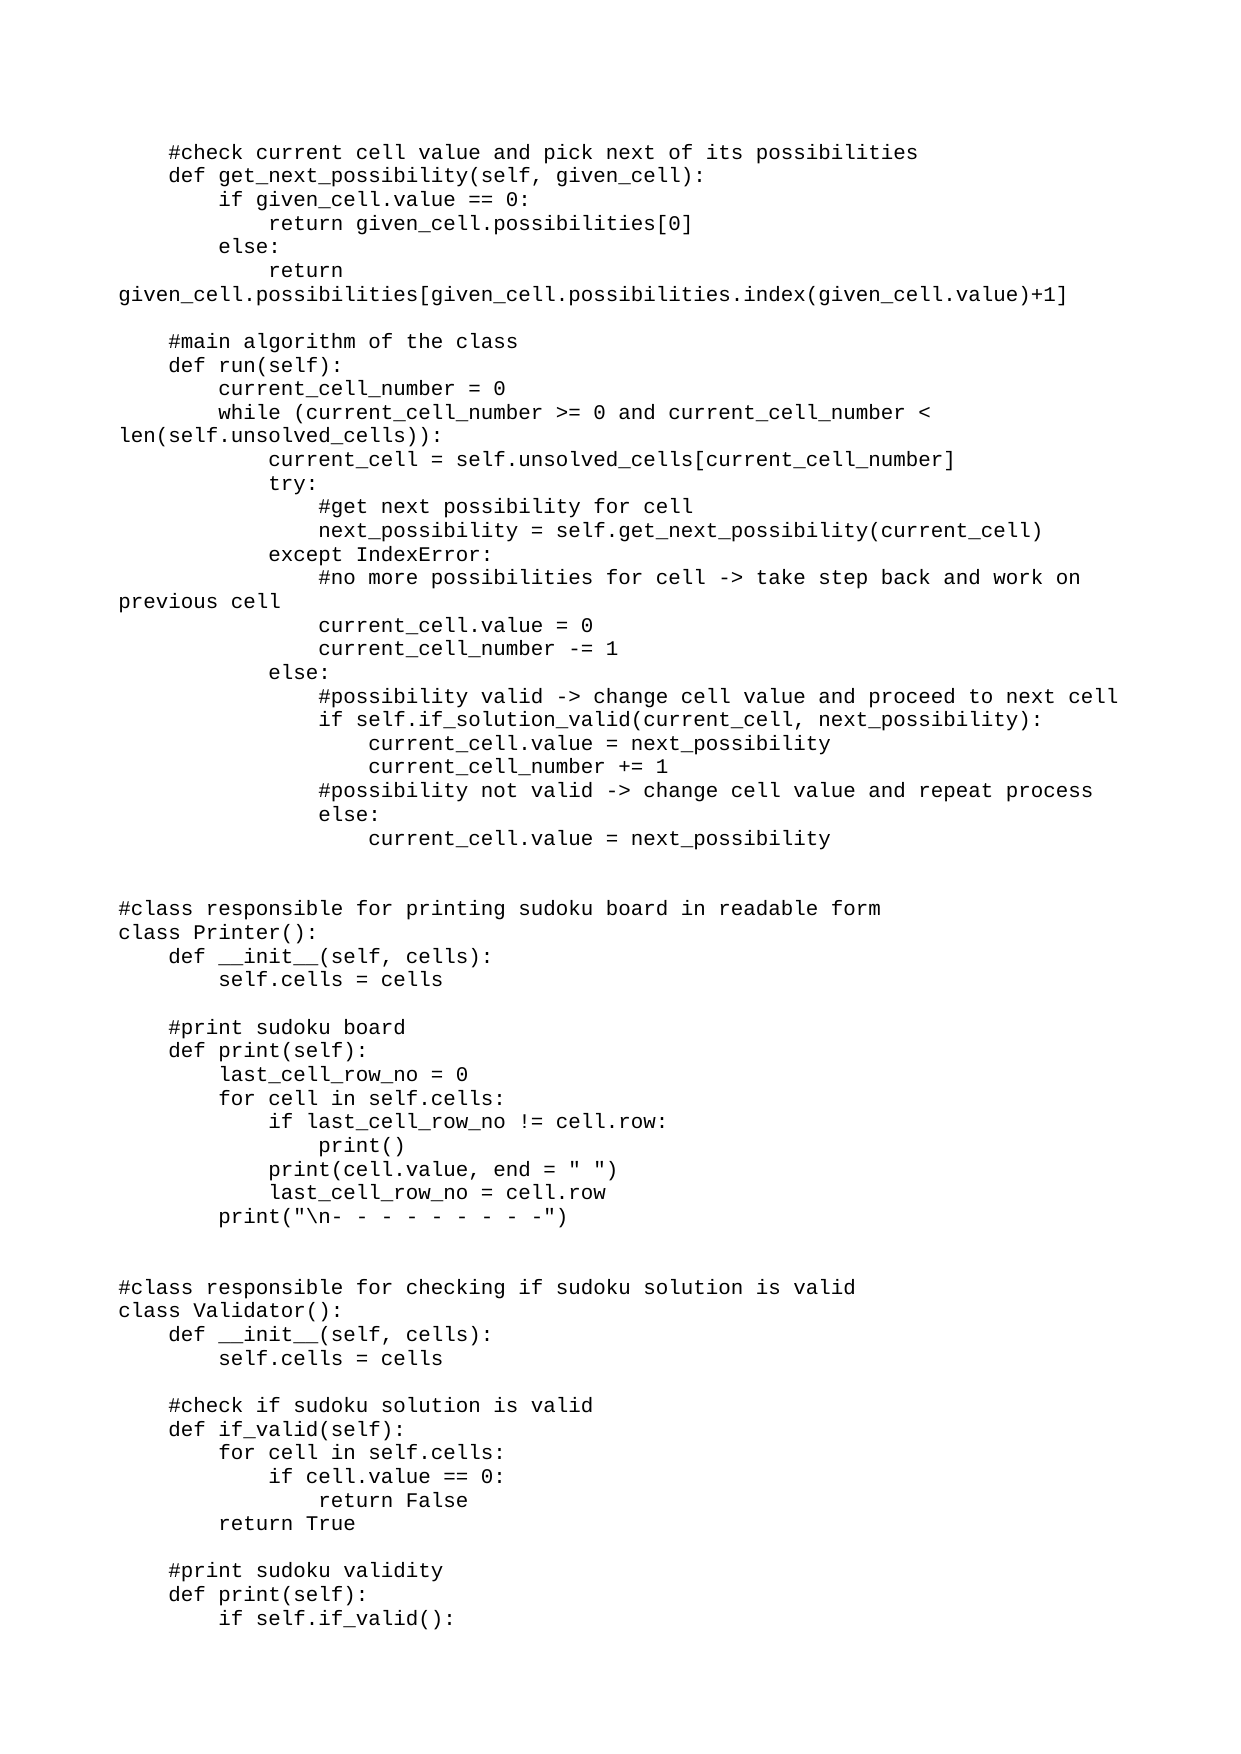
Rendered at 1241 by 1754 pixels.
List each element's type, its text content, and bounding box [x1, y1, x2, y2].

text #print sudoku board [118, 1017, 1122, 1040]
text current_cell.value = next_possibility [118, 733, 1122, 757]
text current_cell_number += 1 [118, 757, 1122, 780]
text #check current cell value and pick next of its possibilities [118, 142, 1122, 165]
text #get next possibility for cell [118, 496, 1122, 520]
text #check if sudoku solution is valid [118, 1395, 1122, 1419]
text if last_cell_row_no != cell.row: [118, 1111, 1122, 1135]
text else: [118, 804, 1122, 827]
text def __init__(self, cells): [118, 1324, 1122, 1348]
text def print(self): [118, 1584, 1122, 1608]
text return True [118, 1513, 1122, 1537]
text current_cell.value = next_possibility [118, 827, 1122, 851]
text #class responsible for printing sudoku board in readable form [118, 898, 1122, 922]
text current_cell_number = 0 [118, 378, 1122, 402]
text self.cells = cells [118, 1348, 1122, 1371]
text try: [118, 473, 1122, 496]
text next_possibility = self.get_next_possibility(current_cell) [118, 520, 1122, 544]
text def run(self): [118, 354, 1122, 378]
text class Printer(): [118, 922, 1122, 946]
text return given_cell.possibilities[given_cell.possibilities.index(given_cell.value)+1] [118, 260, 1122, 307]
text self.cells = cells [118, 969, 1122, 993]
text return False [118, 1489, 1122, 1513]
text while (current_cell_number >= 0 and current_cell_number < len(self.unsolved_cells)): [118, 402, 1122, 449]
text def __init__(self, cells): [118, 946, 1122, 969]
text def print(self): [118, 1040, 1122, 1064]
text def get_next_possibility(self, given_cell): [118, 165, 1122, 189]
text print(cell.value, end = " ") [118, 1158, 1122, 1182]
text if self.if_valid(): [118, 1608, 1122, 1631]
text #print sudoku validity [118, 1561, 1122, 1584]
text for cell in self.cells: [118, 1088, 1122, 1111]
text else: [118, 662, 1122, 686]
text print("\n- - - - - - - - -") [118, 1206, 1122, 1229]
text last_cell_row_no = cell.row [118, 1182, 1122, 1206]
text last_cell_row_no = 0 [118, 1064, 1122, 1088]
text current_cell_number -= 1 [118, 638, 1122, 662]
text if cell.value == 0: [118, 1466, 1122, 1489]
text def if_valid(self): [118, 1419, 1122, 1442]
text #possibility not valid -> change cell value and repeat process [118, 780, 1122, 804]
text if given_cell.value == 0: [118, 189, 1122, 213]
text except IndexError: [118, 544, 1122, 567]
text current_cell.value = 0 [118, 615, 1122, 638]
text #main algorithm of the class [118, 331, 1122, 354]
text current_cell = self.unsolved_cells[current_cell_number] [118, 449, 1122, 473]
text print() [118, 1135, 1122, 1158]
text for cell in self.cells: [118, 1442, 1122, 1466]
text #no more possibilities for cell -> take step back and work on previous cell [118, 567, 1122, 615]
text return given_cell.possibilities[0] [118, 213, 1122, 236]
text else: [118, 236, 1122, 260]
text if self.if_solution_valid(current_cell, next_possibility): [118, 709, 1122, 733]
text #possibility valid -> change cell value and proceed to next cell [118, 686, 1122, 709]
text #class responsible for checking if sudoku solution is valid [118, 1277, 1122, 1300]
text class Validator(): [118, 1300, 1122, 1324]
